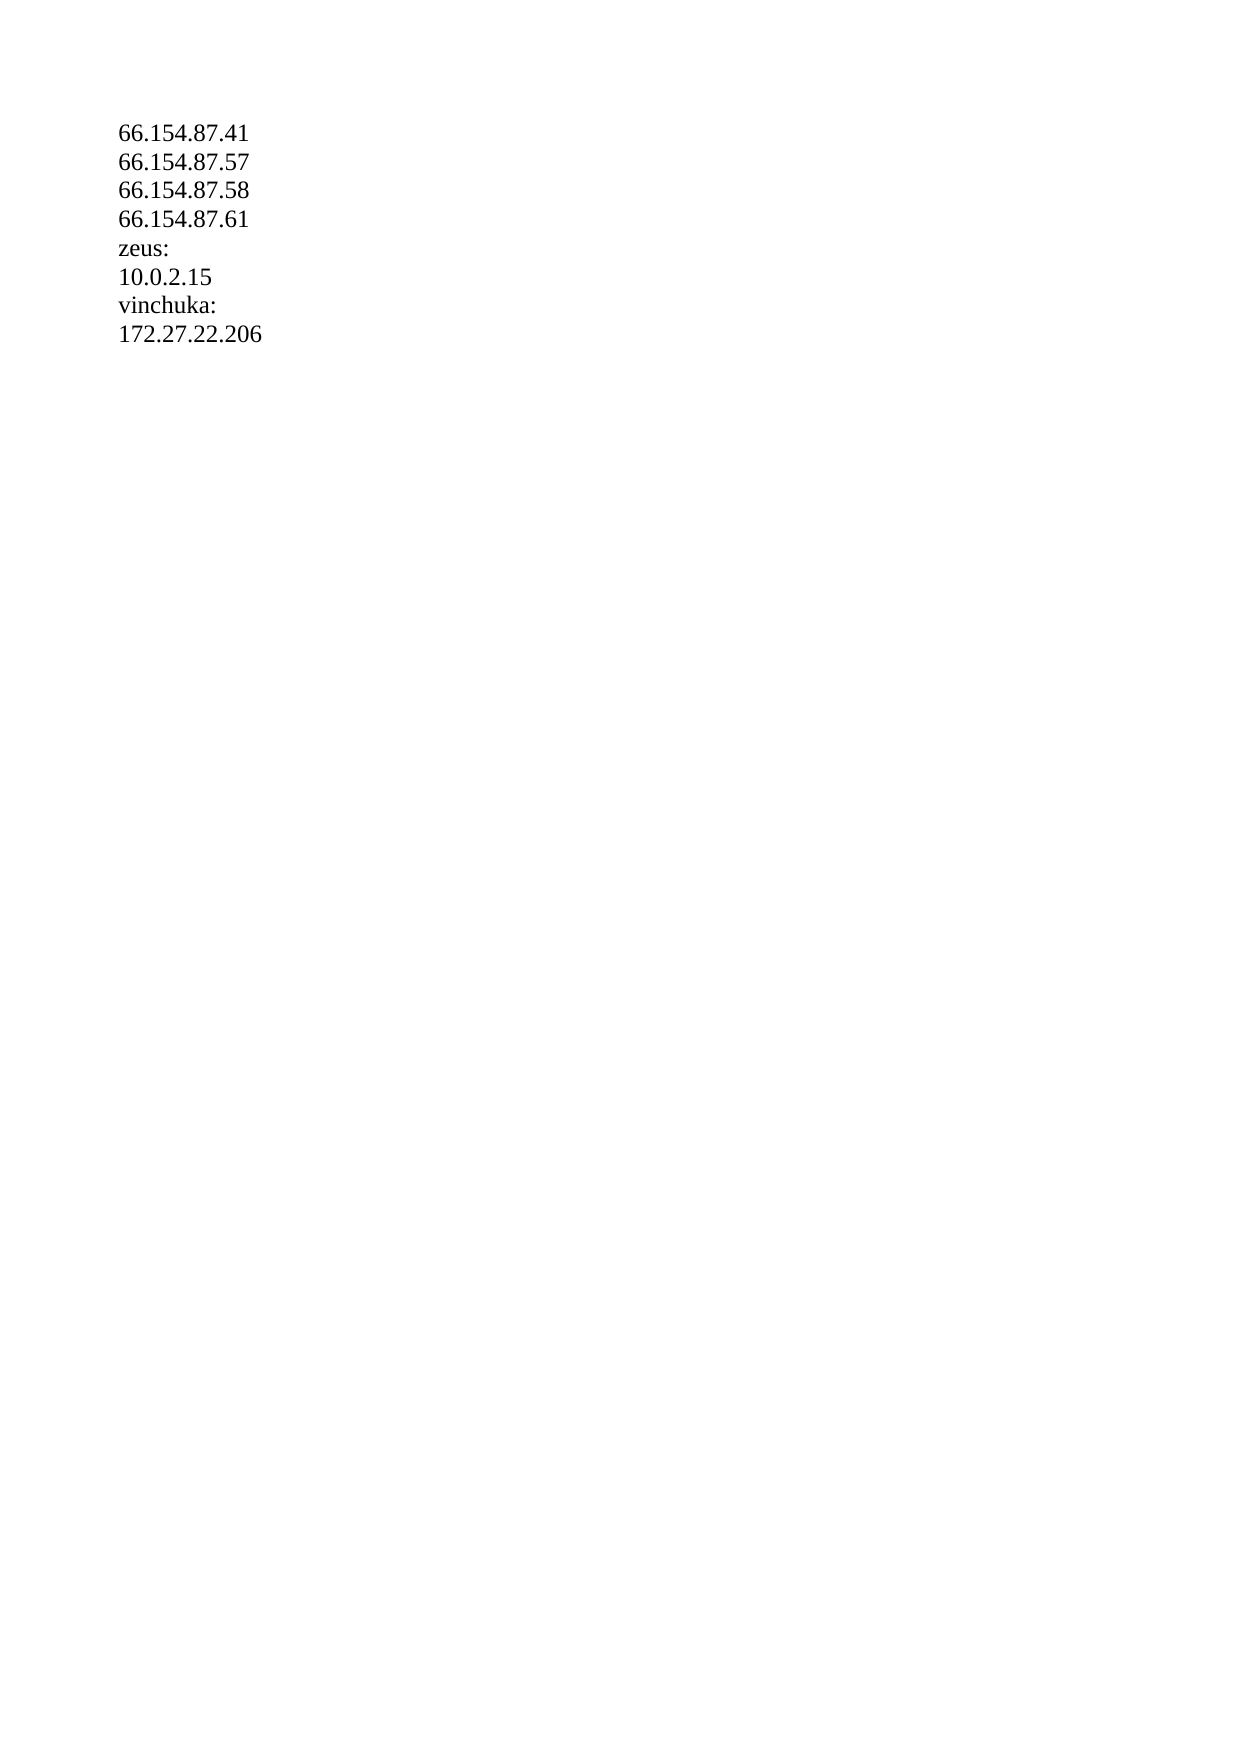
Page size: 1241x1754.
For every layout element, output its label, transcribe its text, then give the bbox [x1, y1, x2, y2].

text 10.0.2.15 [118, 262, 1122, 291]
text 66.154.87.41 [118, 118, 1122, 147]
text 66.154.87.61 [118, 204, 1122, 233]
text zeus: [118, 233, 1122, 262]
text 66.154.87.58 [118, 176, 1122, 204]
text 172.27.22.206 [118, 319, 1122, 348]
text vinchuka: [118, 291, 1122, 319]
text 66.154.87.57 [118, 147, 1122, 176]
